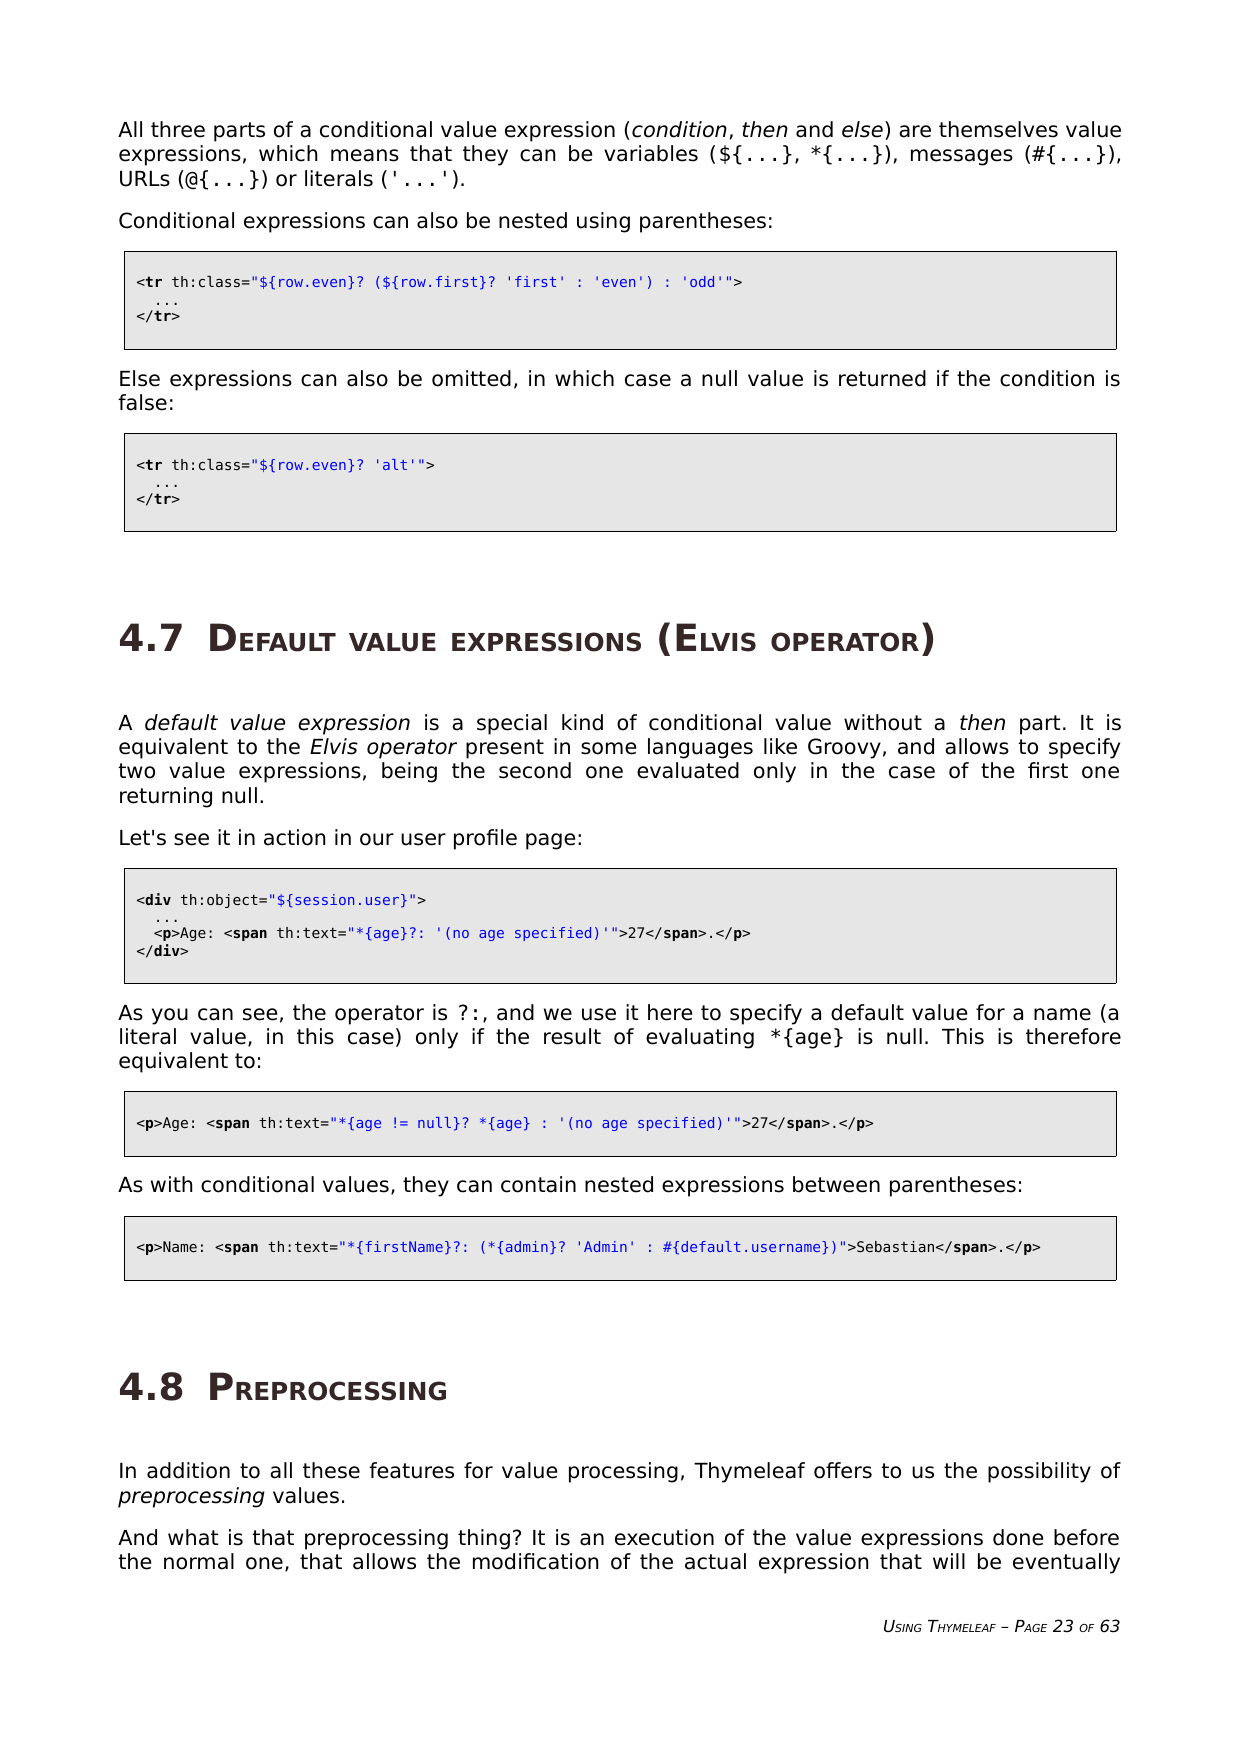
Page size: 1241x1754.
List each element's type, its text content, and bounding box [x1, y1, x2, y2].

subtitle Preprocessing [118, 1366, 1122, 1409]
text Else expressions can also be omitted, in which case a null value is returned if the condition is false: [118, 367, 1122, 415]
text As with conditional values, they can contain nested expressions between parentheses: [118, 1173, 1122, 1198]
text Conditional expressions can also be nested using parentheses: [118, 209, 1122, 233]
text All three parts of a conditional value expression (condition, then and else) are themselves value expressions, which means that they can be variables (${...}, *{...}), messages (#{...}), URLs (@{...}) or literals ('...'). [118, 118, 1122, 191]
text Let's see it in action in our user profile page: [118, 826, 1122, 850]
text <div th:object="${session.user}"> ... <p>Age: <span th:text="*{age}?: '(no age specified)'">27</span>.</p> </div> [125, 869, 1116, 983]
text As you can see, the operator is ?:, and we use it here to specify a default value for a name (a literal value, in this case) only if the result of evaluating *{age} is null. This is therefore equivalent to: [118, 1001, 1122, 1074]
text A default value expression is a special kind of conditional value without a then part. It is equivalent to the Elvis operator present in some languages like Groovy, and allows to specify two value expressions, being the second one evaluated only in the case of the first one returning null. [118, 711, 1122, 808]
text <tr th:class="${row.even}? 'alt'"> ... </tr> [125, 434, 1116, 531]
text <tr th:class="${row.even}? (${row.first}? 'first' : 'even') : 'odd'"> ... </tr> [125, 252, 1116, 349]
text <p>Name: <span th:text="*{firstName}?: (*{admin}? 'Admin' : #{default.username})">Sebastian</span>.</p> [125, 1217, 1116, 1280]
text In addition to all these features for value processing, Thymeleaf offers to us the possibility of preprocessing values. [118, 1459, 1122, 1508]
text <p>Age: <span th:text="*{age != null}? *{age} : '(no age specified)'">27</span>.</p> [125, 1092, 1116, 1156]
text And what is that preprocessing thing? It is an execution of the value expressions done before the normal one, that allows the modification of the actual expression that will be eventually [118, 1526, 1122, 1574]
subtitle Default value expressions (Elvis operator) [118, 617, 1122, 661]
